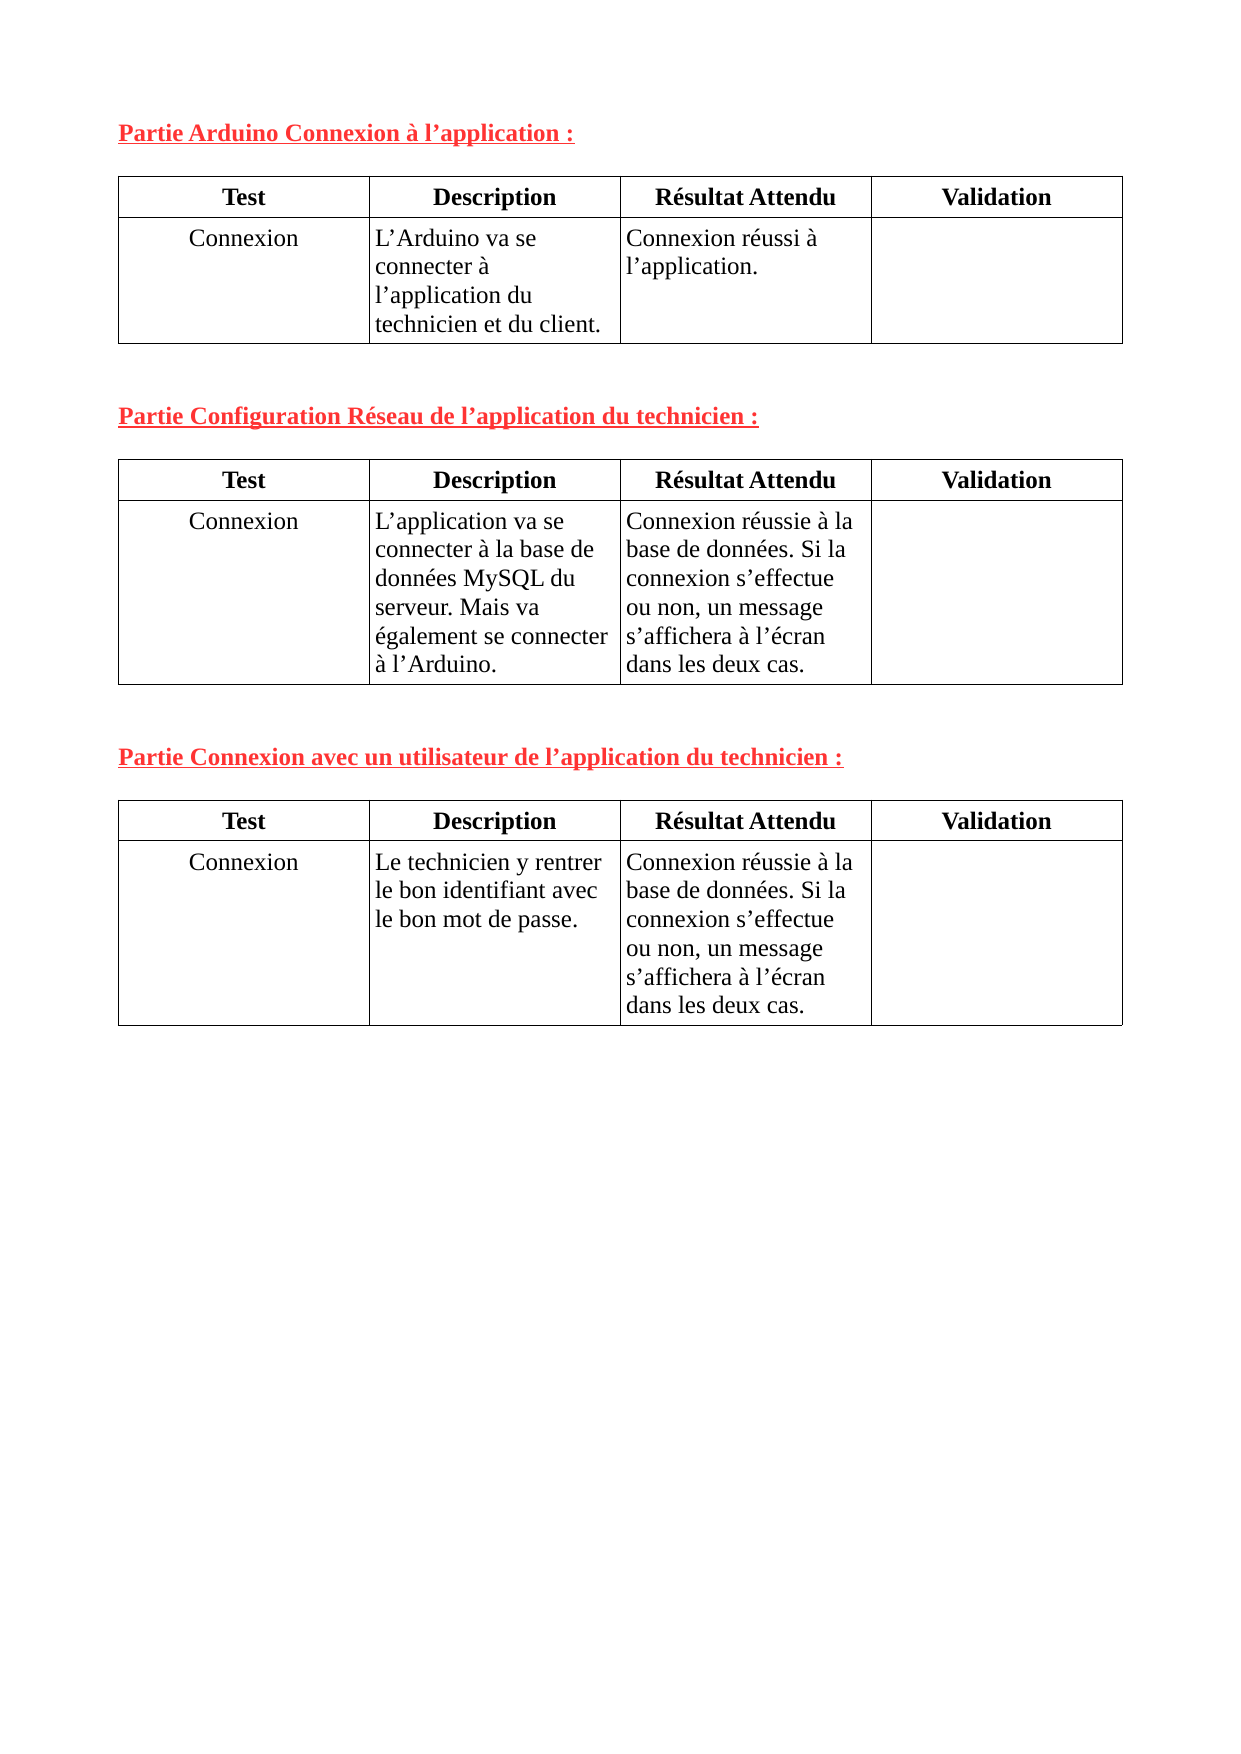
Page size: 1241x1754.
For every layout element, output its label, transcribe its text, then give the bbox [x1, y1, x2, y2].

table_cell [872, 841, 1122, 1025]
table_header Validation [872, 177, 1122, 216]
table_header Description [370, 460, 620, 499]
table_header Test [119, 177, 369, 216]
table_header Résultat Attendu [621, 460, 871, 499]
text Partie Configuration Réseau de l’application du technicien : [118, 401, 1122, 430]
table_cell L’application va se connecter à la base de données MySQL du serveur. Mais va également se connecter à l’Arduino. [370, 501, 620, 684]
table_cell Connexion [119, 501, 369, 684]
table_cell Le technicien y rentrer le bon identifiant avec le bon mot de passe. [370, 841, 620, 1025]
table_header Description [370, 801, 620, 840]
table_cell Connexion réussie à la base de données. Si la connexion s’effectue ou non, un message s’affichera à l’écran dans les deux cas. [621, 501, 871, 684]
table_header Test [119, 801, 369, 840]
table_cell Connexion réussi à l’application. [621, 218, 871, 343]
table_header Validation [872, 801, 1122, 840]
table_header Validation [872, 460, 1122, 499]
table_header Résultat Attendu [621, 177, 871, 216]
table_header Description [370, 177, 620, 216]
table_cell Connexion [119, 841, 369, 1025]
table_cell L’Arduino va se connecter à l’application du technicien et du client. [370, 218, 620, 343]
table_cell Connexion [119, 218, 369, 343]
text Partie Connexion avec un utilisateur de l’application du technicien : [118, 742, 1122, 771]
table_cell [872, 501, 1122, 684]
table_cell [872, 218, 1122, 343]
table_cell Connexion réussie à la base de données. Si la connexion s’effectue ou non, un message s’affichera à l’écran dans les deux cas. [621, 841, 871, 1025]
text Partie Arduino Connexion à l’application : [118, 118, 1122, 147]
table_header Test [119, 460, 369, 499]
table_header Résultat Attendu [621, 801, 871, 840]
